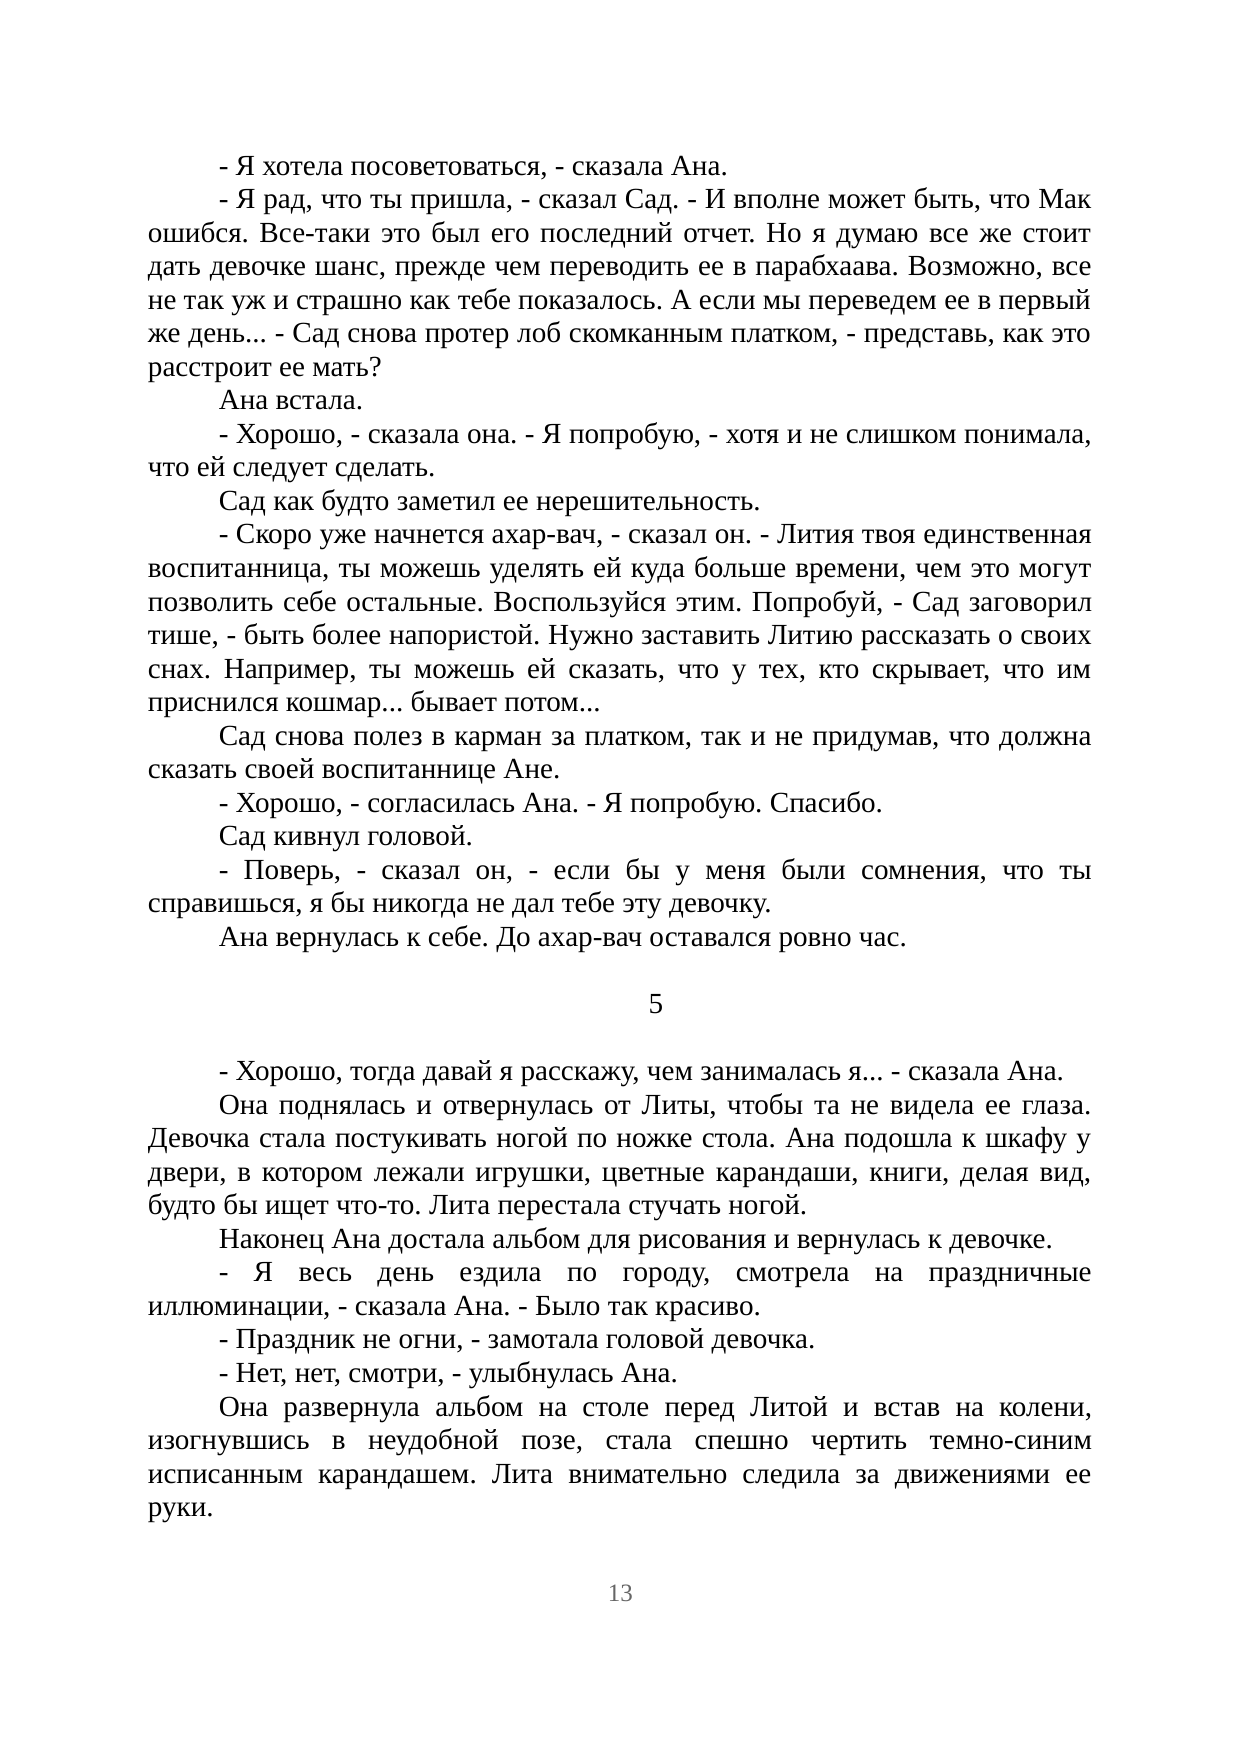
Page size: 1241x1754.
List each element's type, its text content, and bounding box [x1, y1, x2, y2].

text - Хорошо, - сказала она. - Я попробую, - хотя и не слишком понимала, что ей следует сделать. [148, 416, 1093, 483]
text - Хорошо, - согласилась Ана. - Я попробую. Спасибо. [148, 785, 1093, 818]
text Она развернула альбом на столе перед Литой и встав на колени, изогнувшись в неудобной позе, стала спешно чертить темно-синим исписанным карандашем. Лита внимательно следила за движениями ее руки. [148, 1389, 1093, 1523]
text - Хорошо, тогда давай я расскажу, чем занималась я... - сказала Ана. [148, 1053, 1093, 1087]
text - Нет, нет, смотри, - улыбнулась Ана. [148, 1355, 1093, 1389]
text - Я весь день ездила по городу, смотрела на праздничные иллюминации, - сказала Ана. - Было так красиво. [148, 1254, 1093, 1322]
text Сад снова полез в карман за платком, так и не придумав, что должна сказать своей воспитаннице Ане. [148, 718, 1093, 785]
text - Я хотела посоветоваться, - сказала Ана. [148, 148, 1093, 181]
text - Скоро уже начнется ахар-вач, - сказал он. - Лития твоя единственная воспитанница, ты можешь уделять ей куда больше времени, чем это могут позволить себе остальные. Воспользуйся этим. Попробуй, - Сад заговорил тише, - быть более напористой. Нужно заставить Литию рассказать о своих снах. Например, ты можешь ей сказать, что у тех, кто скрывает, что им приснился кошмар... бывает потом... [148, 517, 1093, 718]
text - Поверь, - сказал он, - если бы у меня были сомнения, что ты справишься, я бы никогда не дал тебе эту девочку. [148, 852, 1093, 919]
text 5 [148, 986, 1093, 1020]
text Наконец Ана достала альбом для рисования и вернулась к девочке. [148, 1221, 1093, 1254]
text Она поднялась и отвернулась от Литы, чтобы та не видела ее глаза. Девочка стала постукивать ногой по ножке стола. Ана подошла к шкафу у двери, в котором лежали игрушки, цветные карандаши, книги, делая вид, будто бы ищет что-то. Лита перестала стучать ногой. [148, 1087, 1093, 1221]
text Ана встала. [148, 382, 1093, 416]
text - Я рад, что ты пришла, - сказал Сад. - И вполне может быть, что Мак ошибся. Все-таки это был его последний отчет. Но я думаю все же стоит дать девочке шанс, прежде чем переводить ее в парабхаава. Возможно, все не так уж и страшно как тебе показалось. А если мы переведем ее в первый же день... - Сад снова протер лоб скомканным платком, - представь, как это расстроит ее мать? [148, 181, 1093, 382]
text Ана вернулась к себе. До ахар-вач оставался ровно час. [148, 919, 1093, 953]
text - Праздник не огни, - замотала головой девочка. [148, 1322, 1093, 1355]
text Сад как будто заметил ее нерешительность. [148, 483, 1093, 517]
text Сад кивнул головой. [148, 818, 1093, 852]
